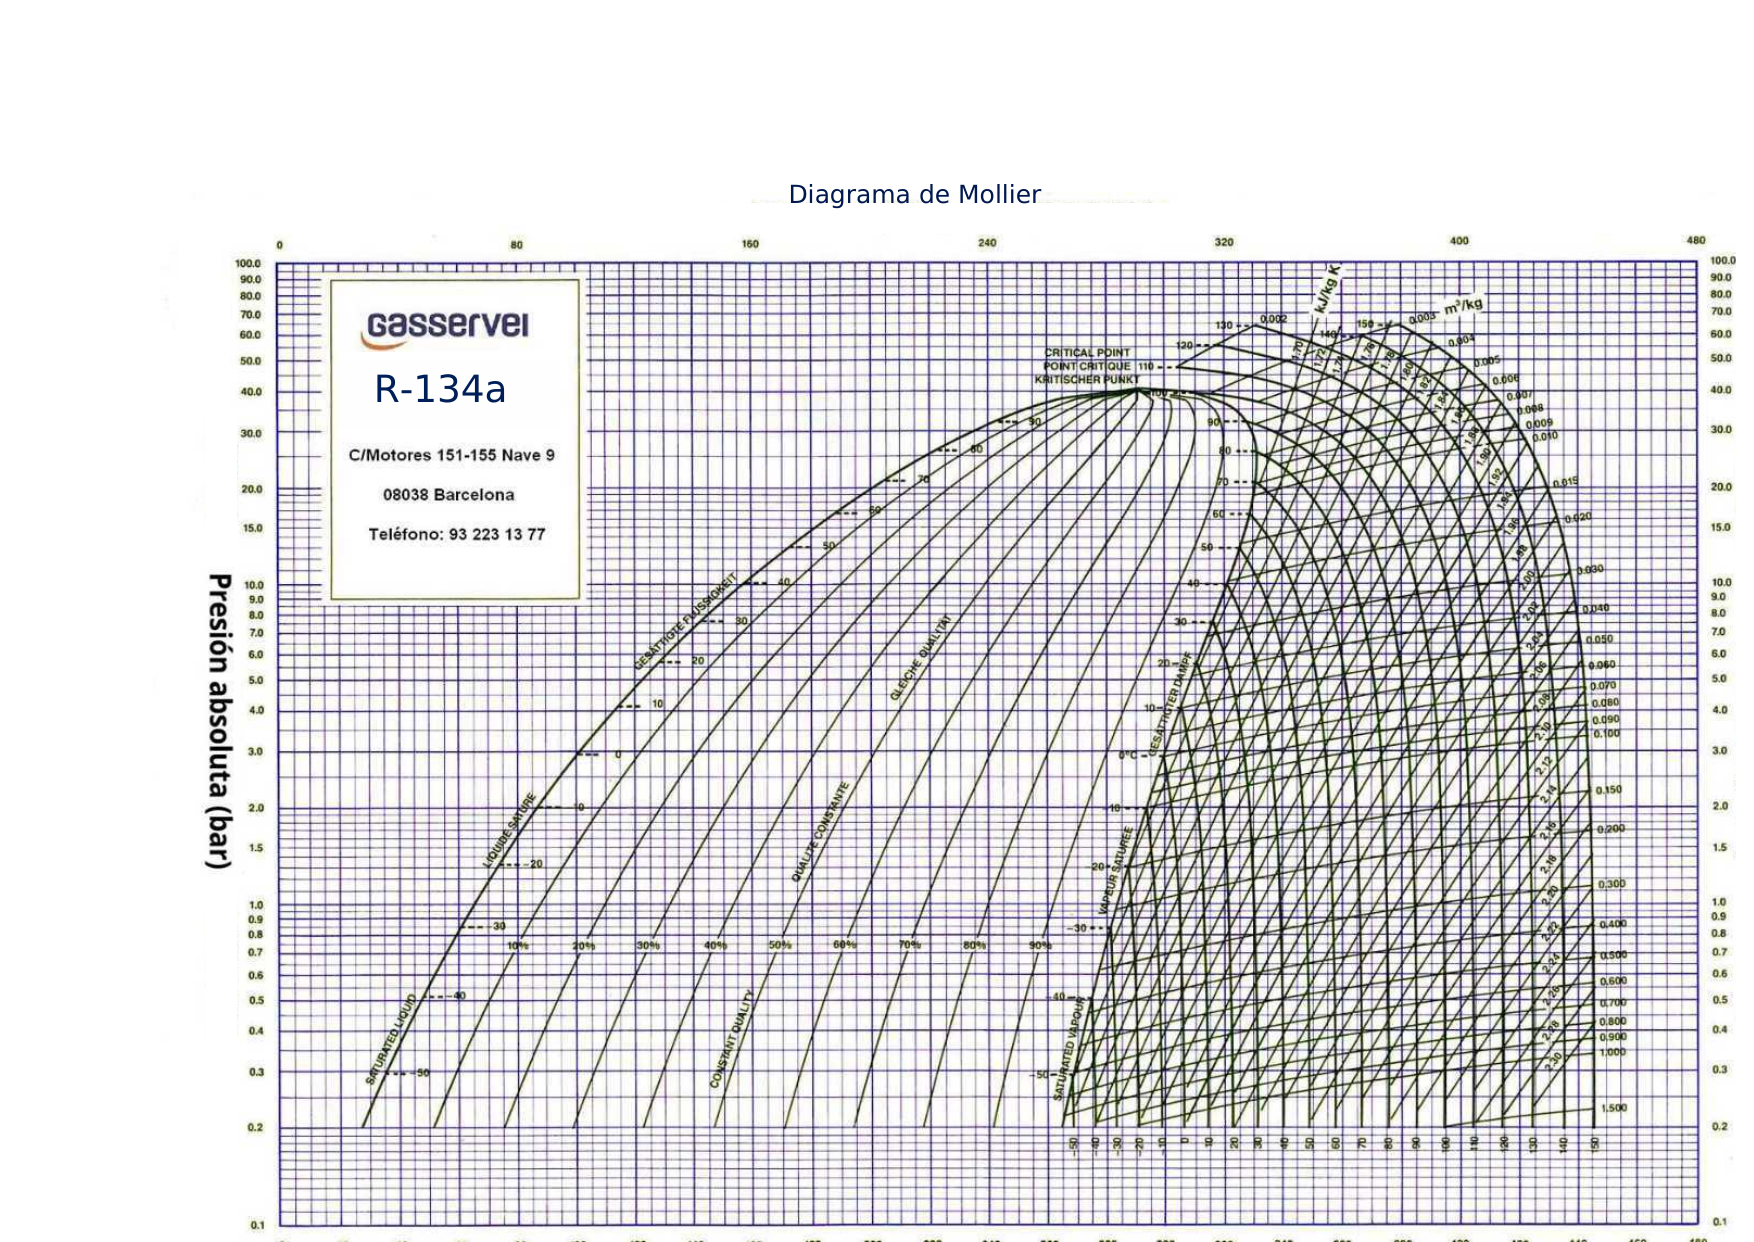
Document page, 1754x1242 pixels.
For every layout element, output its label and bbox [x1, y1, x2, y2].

picture [983, 191, 991, 201]
picture [1006, 191, 1010, 203]
picture [923, 191, 930, 201]
picture [938, 191, 960, 203]
picture [812, 191, 825, 203]
picture [884, 191, 891, 203]
picture [833, 191, 840, 201]
picture [826, 191, 834, 203]
picture [868, 191, 873, 203]
picture [977, 191, 983, 203]
picture [933, 191, 939, 203]
picture [793, 191, 803, 201]
picture [893, 191, 906, 203]
picture [850, 191, 867, 203]
picture [907, 191, 923, 203]
picture [876, 191, 882, 203]
picture [963, 191, 975, 203]
picture [1019, 191, 1033, 203]
picture [152, 191, 1736, 1242]
picture [800, 191, 809, 203]
picture [1013, 191, 1020, 203]
picture [990, 191, 997, 203]
picture [843, 191, 847, 203]
